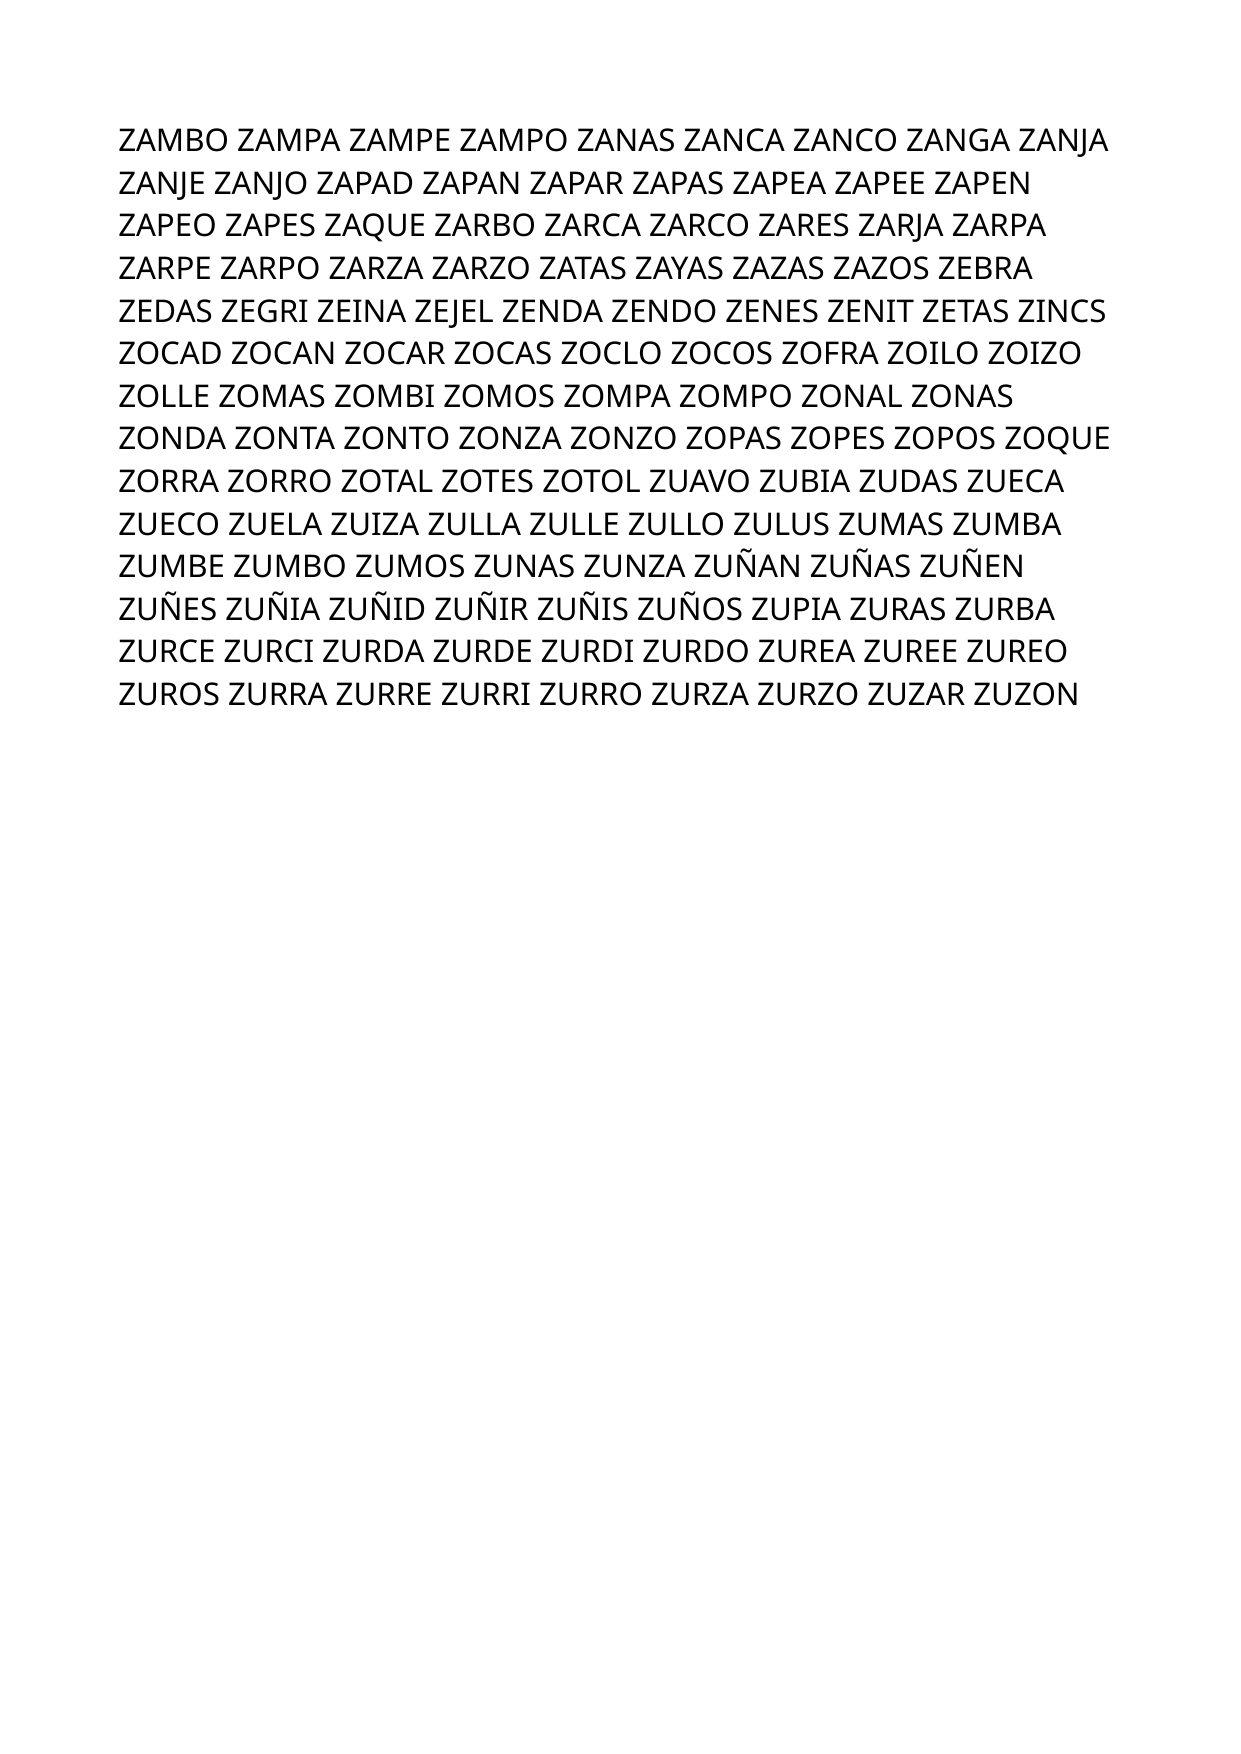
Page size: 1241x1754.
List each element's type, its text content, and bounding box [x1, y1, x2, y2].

text ZAMBO ZAMPA ZAMPE ZAMPO ZANAS ZANCA ZANCO ZANGA ZANJA ZANJE ZANJO ZAPAD ZAPAN ZAPAR ZAPAS ZAPEA ZAPEE ZAPEN ZAPEO ZAPES ZAQUE ZARBO ZARCA ZARCO ZARES ZARJA ZARPA ZARPE ZARPO ZARZA ZARZO ZATAS ZAYAS ZAZAS ZAZOS ZEBRA ZEDAS ZEGRI ZEINA ZEJEL ZENDA ZENDO ZENES ZENIT ZETAS ZINCS ZOCAD ZOCAN ZOCAR ZOCAS ZOCLO ZOCOS ZOFRA ZOILO ZOIZO ZOLLE ZOMAS ZOMBI ZOMOS ZOMPA ZOMPO ZONAL ZONAS ZONDA ZONTA ZONTO ZONZA ZONZO ZOPAS ZOPES ZOPOS ZOQUE ZORRA ZORRO ZOTAL ZOTES ZOTOL ZUAVO ZUBIA ZUDAS ZUECA ZUECO ZUELA ZUIZA ZULLA ZULLE ZULLO ZULUS ZUMAS ZUMBA ZUMBE ZUMBO ZUMOS ZUNAS ZUNZA ZUÑAN ZUÑAS ZUÑEN ZUÑES ZUÑIA ZUÑID ZUÑIR ZUÑIS ZUÑOS ZUPIA ZURAS ZURBA ZURCE ZURCI ZURDA ZURDE ZURDI ZURDO ZUREA ZUREE ZUREO ZUROS ZURRA ZURRE ZURRI ZURRO ZURZA ZURZO ZUZAR ZUZON [118, 118, 1122, 714]
